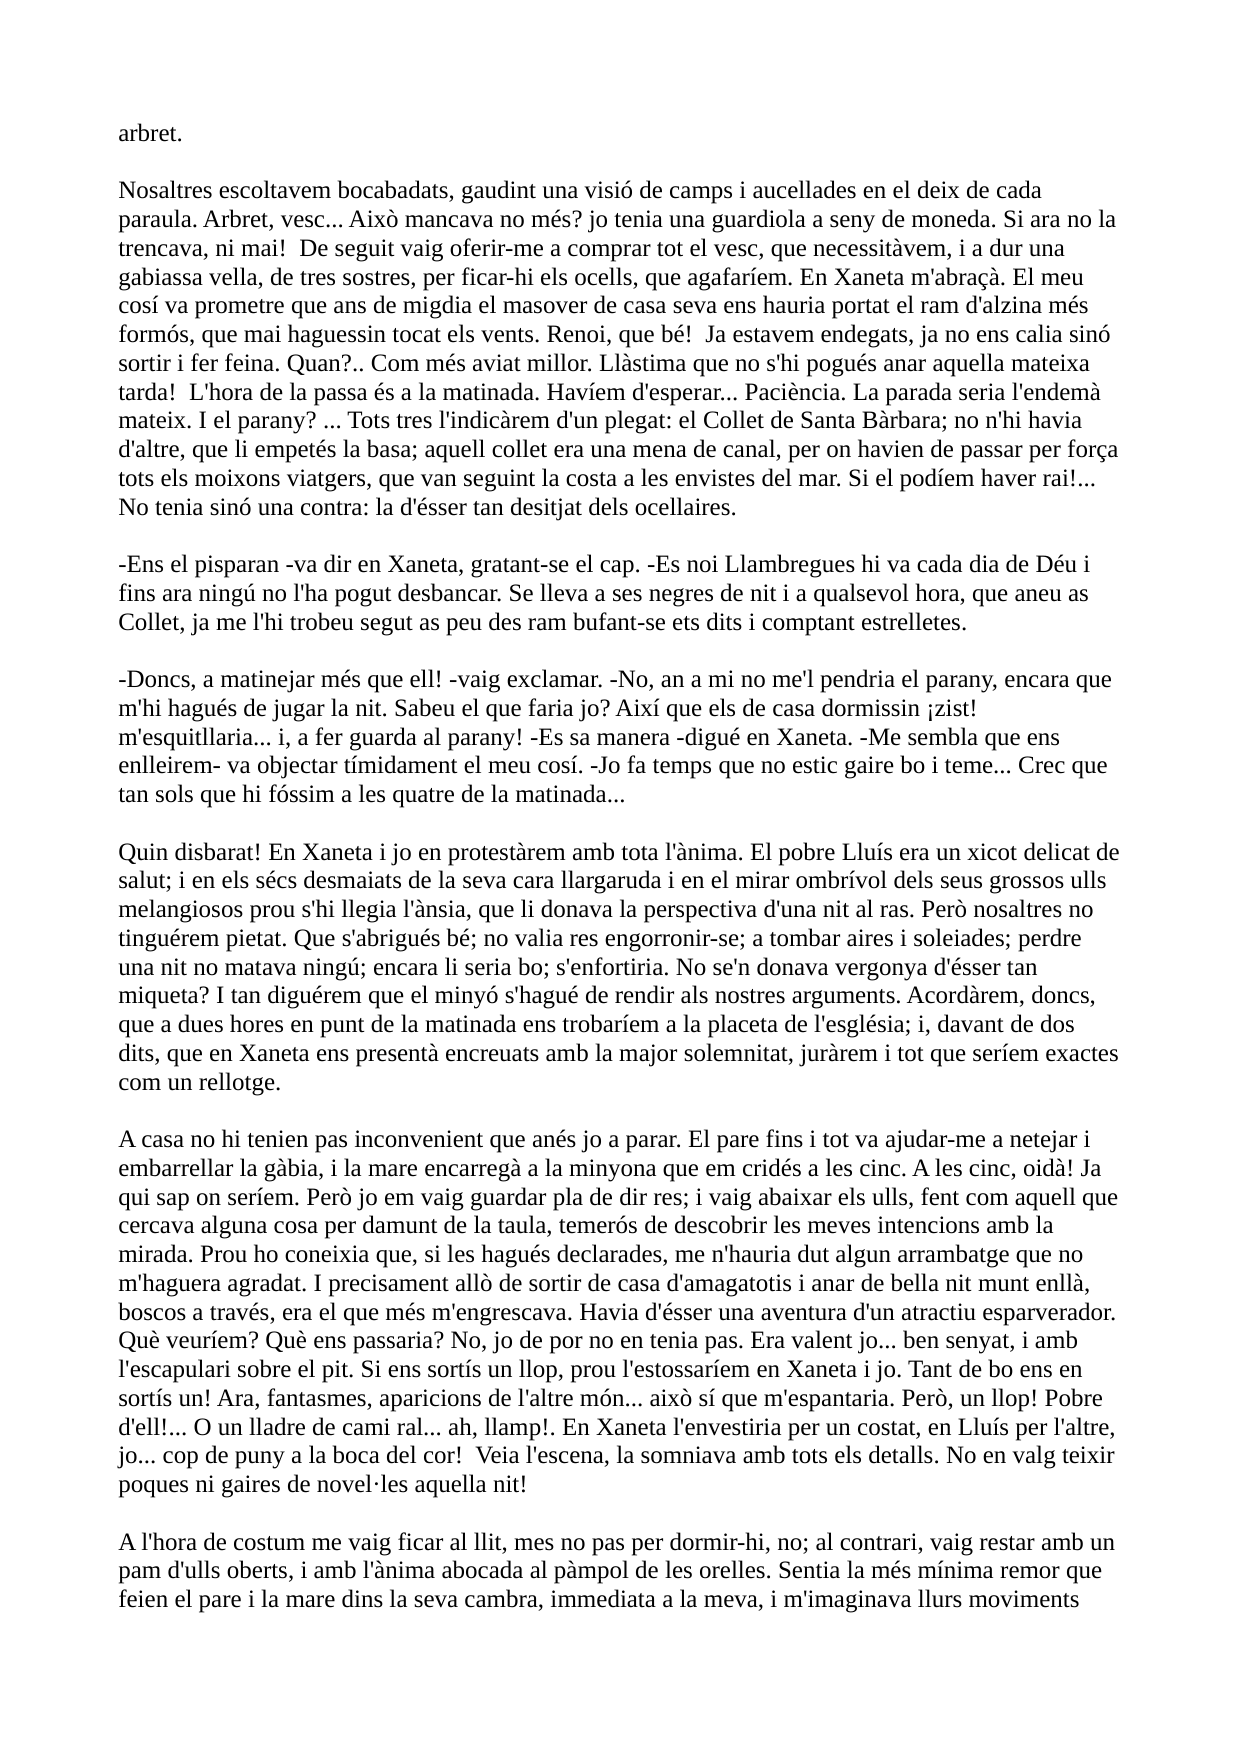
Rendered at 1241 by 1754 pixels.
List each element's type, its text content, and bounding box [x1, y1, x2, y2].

text -Ens el pisparan -va dir en Xaneta, gratant-se el cap. -Es noi Llambregues hi va cada dia de Déu i fins ara ningú no l'ha pogut desbancar. Se lleva a ses negres de nit i a qualsevol hora, que aneu as Collet, ja me l'hi trobeu segut as peu des ram bufant-se ets dits i comptant estrelletes. [118, 549, 1122, 636]
text -Doncs, a matinejar més que ell! -vaig exclamar. -No, an a mi no me'l pendria el parany, encara que m'hi hagués de jugar la nit. Sabeu el que faria jo? Així que els de casa dormissin ¡zist! m'esquitllaria... i, a fer guarda al parany! -Es sa manera -digué en Xaneta. -Me sembla que ens enlleirem- va objectar tímidament el meu cosí. -Jo fa temps que no estic gaire bo i teme... Crec que tan sols que hi fóssim a les quatre de la matinada... [118, 664, 1122, 808]
text arbret. [118, 118, 1122, 147]
text A casa no hi tenien pas inconvenient que anés jo a parar. El pare fins i tot va ajudar-me a netejar i embarrellar la gàbia, i la mare encarregà a la minyona que em cridés a les cinc. A les cinc, oidà! Ja qui sap on seríem. Però jo em vaig guardar pla de dir res; i vaig abaixar els ulls, fent com aquell que cercava alguna cosa per damunt de la taula, temerós de descobrir les meves intencions amb la mirada. Prou ho coneixia que, si les hagués declarades, me n'hauria dut algun arrambatge que no m'haguera agradat. I precisament allò de sortir de casa d'amagatotis i anar de bella nit munt enllà, boscos a través, era el que més m'engrescava. Havia d'ésser una aventura d'un atractiu esparverador. Què veuríem? Què ens passaria? No, jo de por no en tenia pas. Era valent jo... ben senyat, i amb l'escapulari sobre el pit. Si ens sortís un llop, prou l'estossaríem en Xaneta i jo. Tant de bo ens en sortís un! Ara, fantasmes, aparicions de l'altre món... això sí que m'espantaria. Però, un llop! Pobre d'ell!... O un lladre de cami ral... ah, llamp!. En Xaneta l'envestiria per un costat, en Lluís per l'altre, jo... cop de puny a la boca del cor! Veia l'escena, la somniava amb tots els detalls. No en valg teixir poques ni gaires de novel·les aquella nit! [118, 1124, 1122, 1498]
text Nosaltres escoltavem bocabadats, gaudint una visió de camps i aucellades en el deix de cada paraula. Arbret, vesc... Això mancava no més? jo tenia una guardiola a seny de moneda. Si ara no la trencava, ni mai! De seguit vaig oferir-me a comprar tot el vesc, que necessitàvem, i a dur una gabiassa vella, de tres sostres, per ficar-hi els ocells, que agafaríem. En Xaneta m'abraçà. El meu cosí va prometre que ans de migdia el masover de casa seva ens hauria portat el ram d'alzina més formós, que mai haguessin tocat els vents. Renoi, que bé! Ja estavem endegats, ja no ens calia sinó sortir i fer feina. Quan?.. Com més aviat millor. Llàstima que no s'hi pogués anar aquella mateixa tarda! L'hora de la passa és a la matinada. Havíem d'esperar... Paciència. La parada seria l'endemà mateix. I el parany? ... Tots tres l'indicàrem d'un plegat: el Collet de Santa Bàrbara; no n'hi havia d'altre, que li empetés la basa; aquell collet era una mena de canal, per on havien de passar per força tots els moixons viatgers, que van seguint la costa a les envistes del mar. Si el podíem haver rai!... No tenia sinó una contra: la d'ésser tan desitjat dels ocellaires. [118, 176, 1122, 521]
text A l'hora de costum me vaig ficar al llit, mes no pas per dormir-hi, no; al contrari, vaig restar amb un pam d'ulls oberts, i amb l'ànima abocada al pàmpol de les orelles. Sentia la més mínima remor que feien el pare i la mare dins la seva cambra, immediata a la meva, i m'imaginava llurs moviments [118, 1527, 1122, 1613]
text Quin disbarat! En Xaneta i jo en protestàrem amb tota l'ànima. El pobre Lluís era un xicot delicat de salut; i en els sécs desmaiats de la seva cara llargaruda i en el mirar ombrívol dels seus grossos ulls melangiosos prou s'hi llegia l'ànsia, que li donava la perspectiva d'una nit al ras. Però nosaltres no tinguérem pietat. Que s'abrigués bé; no valia res engorronir-se; a tombar aires i soleiades; perdre una nit no matava ningú; encara li seria bo; s'enfortiria. No se'n donava vergonya d'ésser tan miqueta? I tan diguérem que el minyó s'hagué de rendir als nostres arguments. Acordàrem, doncs, que a dues hores en punt de la matinada ens trobaríem a la placeta de l'església; i, davant de dos dits, que en Xaneta ens presentà encreuats amb la major solemnitat, juràrem i tot que seríem exactes com un rellotge. [118, 837, 1122, 1096]
